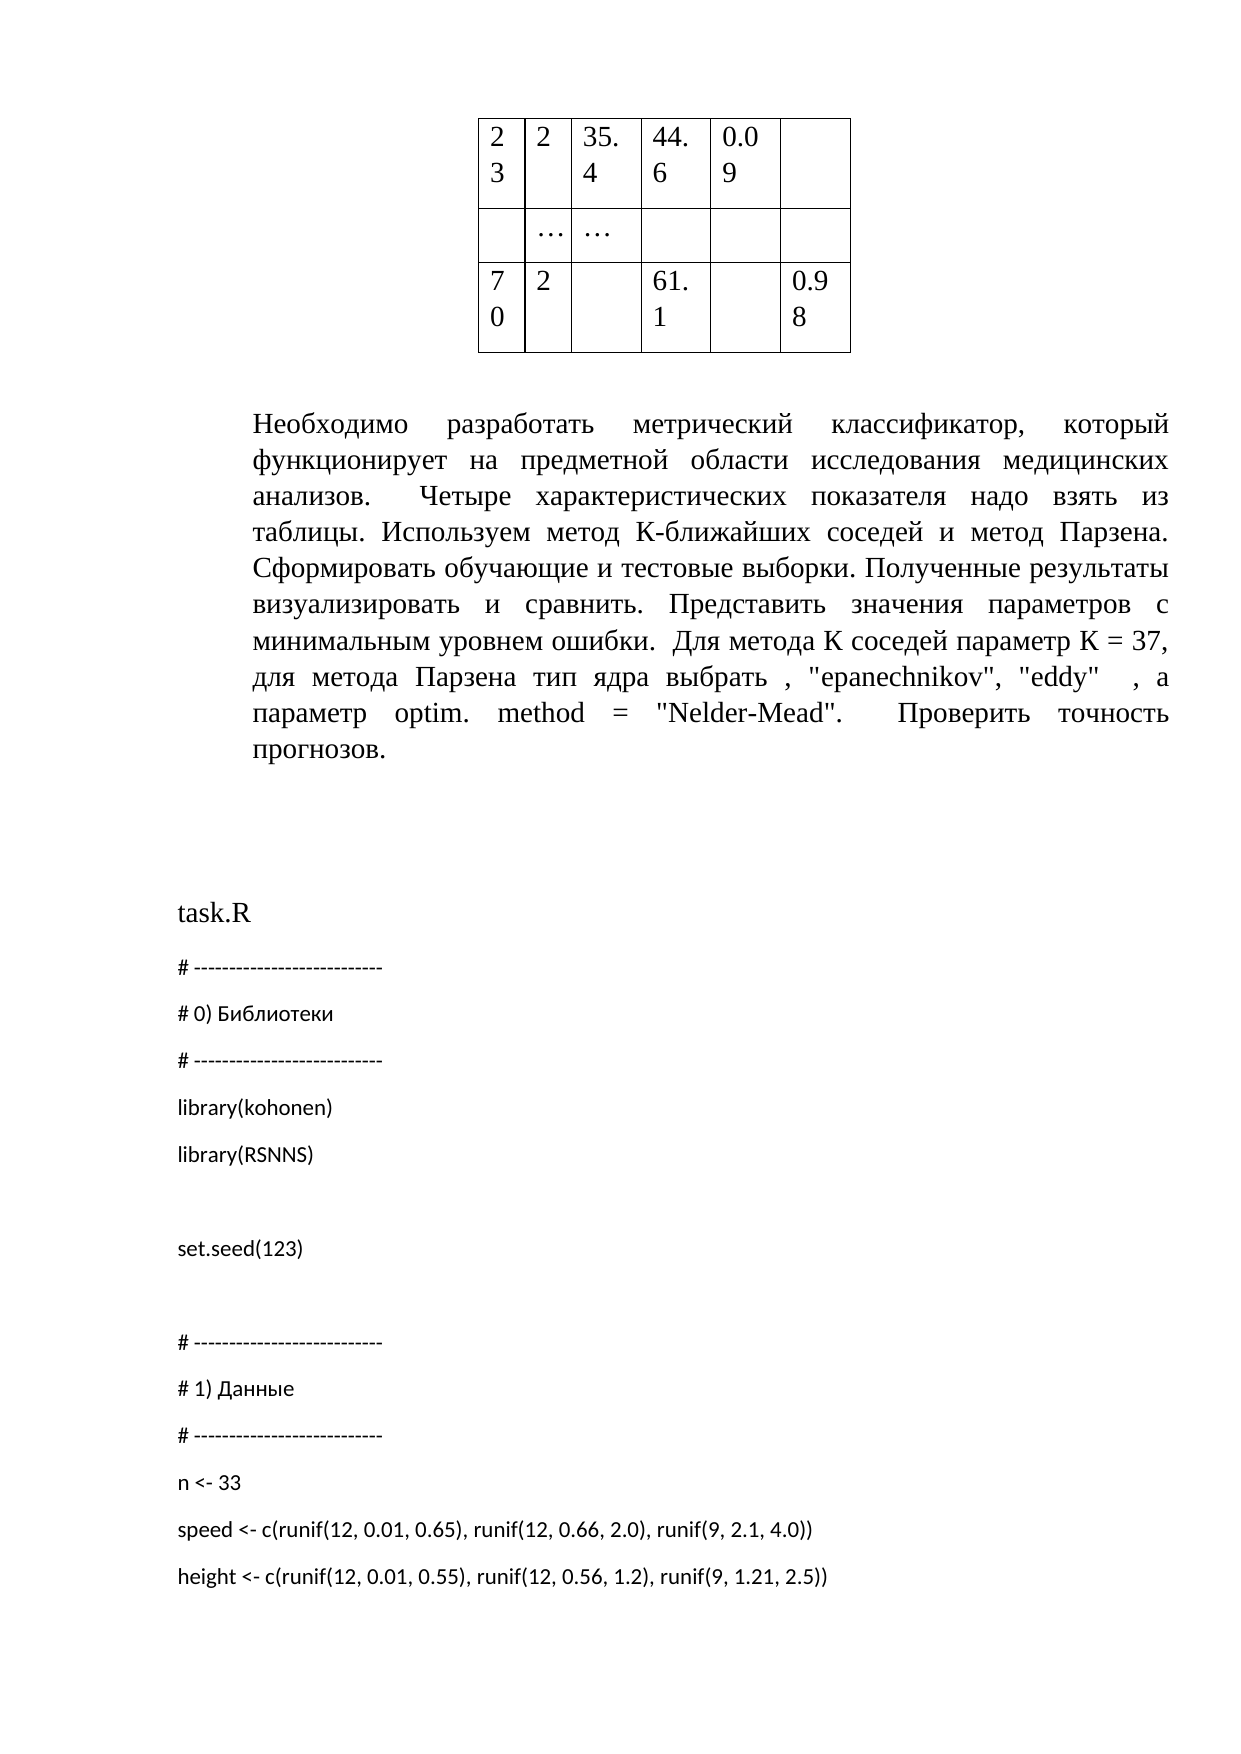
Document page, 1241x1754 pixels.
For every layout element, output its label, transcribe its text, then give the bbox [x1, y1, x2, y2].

text # --------------------------- [177, 1328, 1152, 1356]
table_cell [781, 209, 850, 262]
text library(kohonen) [177, 1093, 1152, 1121]
table_cell [711, 209, 780, 262]
table_cell [479, 209, 524, 262]
text # --------------------------- [177, 1046, 1152, 1074]
text library(RSNNS) [177, 1140, 1152, 1168]
table_cell 2 [526, 263, 571, 352]
table_cell 0.09 [711, 119, 780, 208]
table_cell [781, 119, 850, 208]
table_cell … [572, 209, 641, 262]
text task.R [177, 895, 1091, 928]
text # 1) Данные [177, 1374, 1152, 1402]
table_cell … [526, 209, 571, 262]
table_cell [572, 263, 641, 352]
text set.seed(123) [177, 1234, 1152, 1262]
text speed <- c(runif(12, 0.01, 0.65), runif(12, 0.66, 2.0), runif(9, 2.1, 4.0)) [177, 1515, 1152, 1543]
table_cell 35.4 [572, 119, 641, 208]
text n <- 33 [177, 1468, 1152, 1496]
table_cell 70 [479, 263, 524, 352]
text # --------------------------- [177, 953, 1152, 981]
table_cell 61.1 [642, 263, 710, 352]
table_cell [642, 209, 710, 262]
table_cell 0.98 [781, 263, 850, 352]
text Необходимо разработать метрический классификатор, который функционирует на предметной области исследования медицинских анализов. Четыре характеристических показателя надо взять из таблицы. Используем метод К-ближайших соседей и метод Парзена. Сформировать обучающие и тестовые выборки. Полученные результаты визуализировать и сравнить. Представить значения параметров с минимальным уровнем ошибки. Для метода К соседей параметр К = 37, для метода Парзена тип ядра выбрать , "epanechnikov", "eddy" , а параметр optim. method = "Nelder-Mead". Проверить точность прогнозов. [252, 406, 1169, 765]
table_cell 44.6 [642, 119, 710, 208]
text # 0) Библиотеки [177, 999, 1152, 1027]
table_cell 2 [526, 119, 571, 208]
table_cell 23 [479, 119, 524, 208]
table_cell [711, 263, 780, 352]
text height <- c(runif(12, 0.01, 0.55), runif(12, 0.56, 1.2), runif(9, 1.21, 2.5)) [177, 1562, 1152, 1590]
text # --------------------------- [177, 1421, 1152, 1449]
